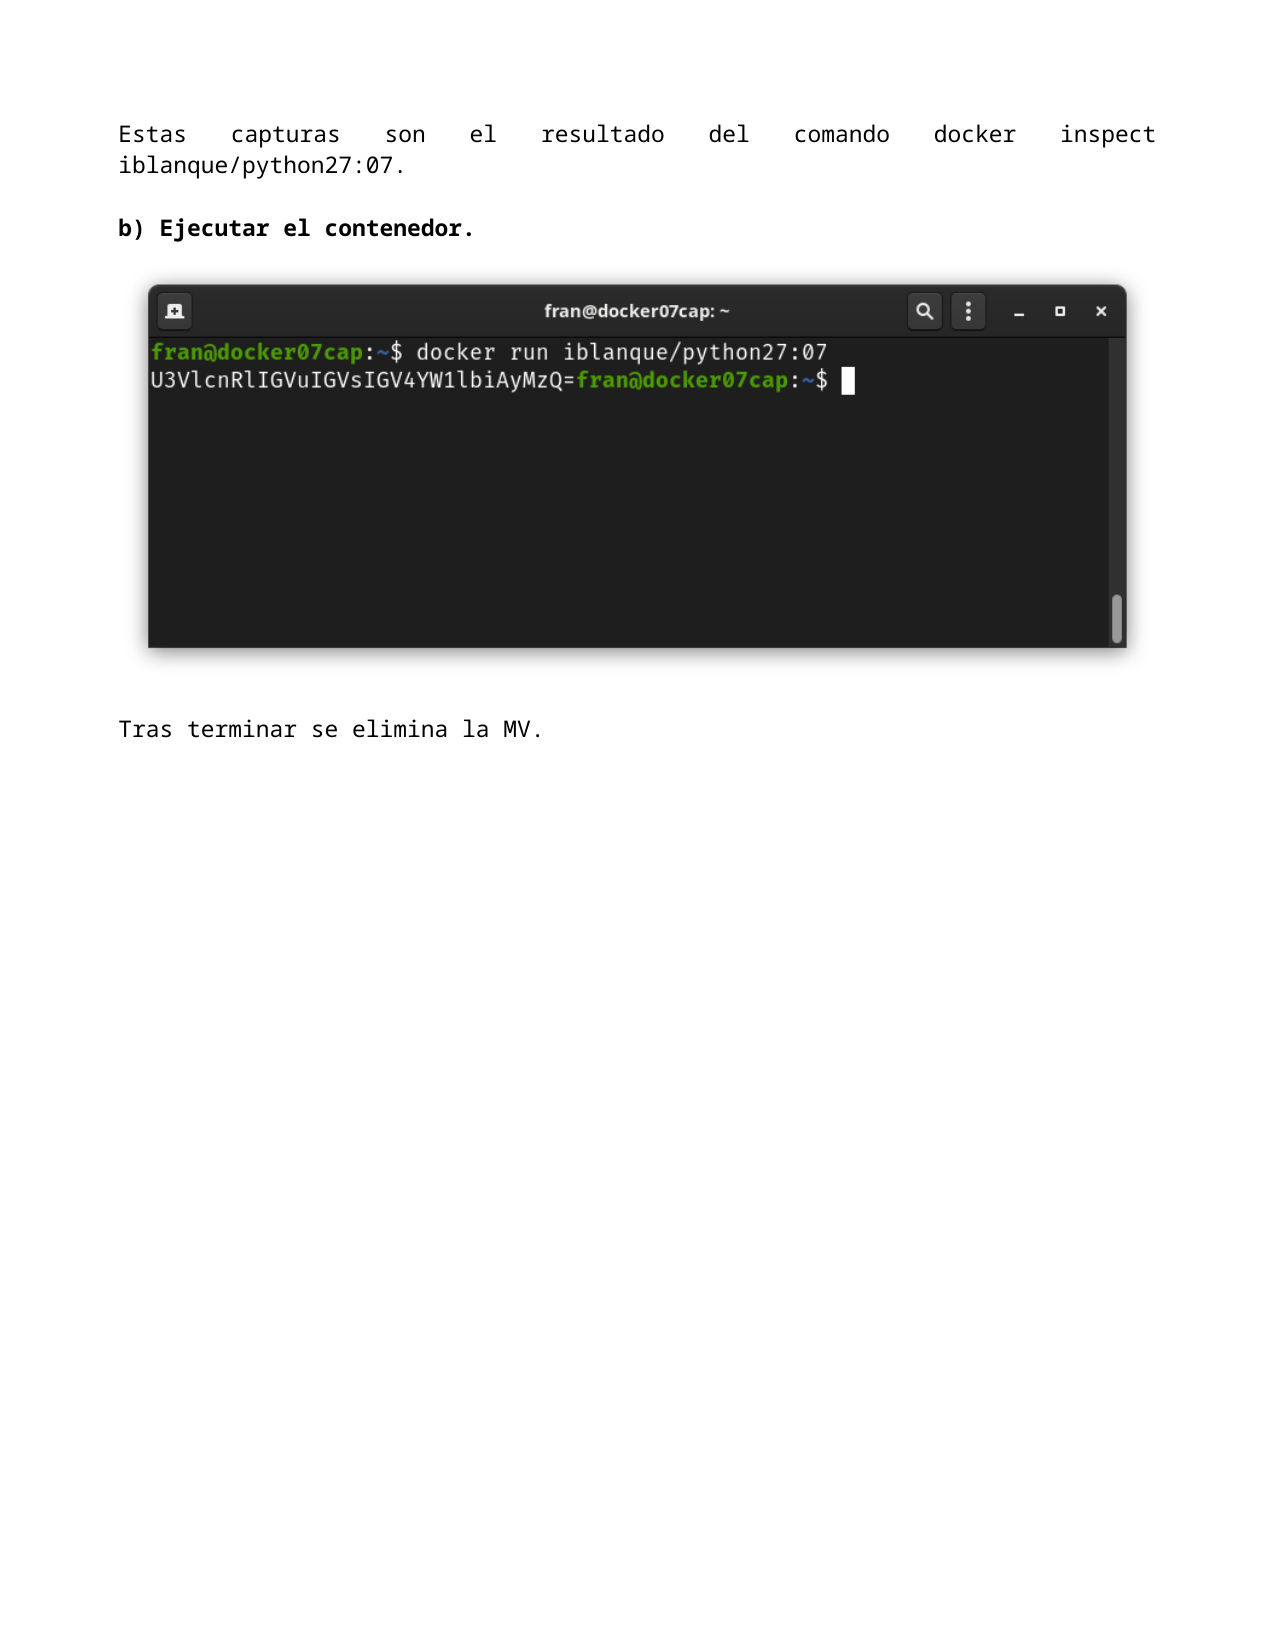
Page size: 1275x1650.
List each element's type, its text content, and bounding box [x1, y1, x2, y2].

text Tras terminar se elimina la MV. [118, 713, 1157, 744]
picture [118, 258, 1157, 682]
text Estas capturas son el resultado del comando docker inspect iblanque/python27:07. [118, 118, 1157, 181]
text b) Ejecutar el contenedor. [118, 212, 1157, 243]
